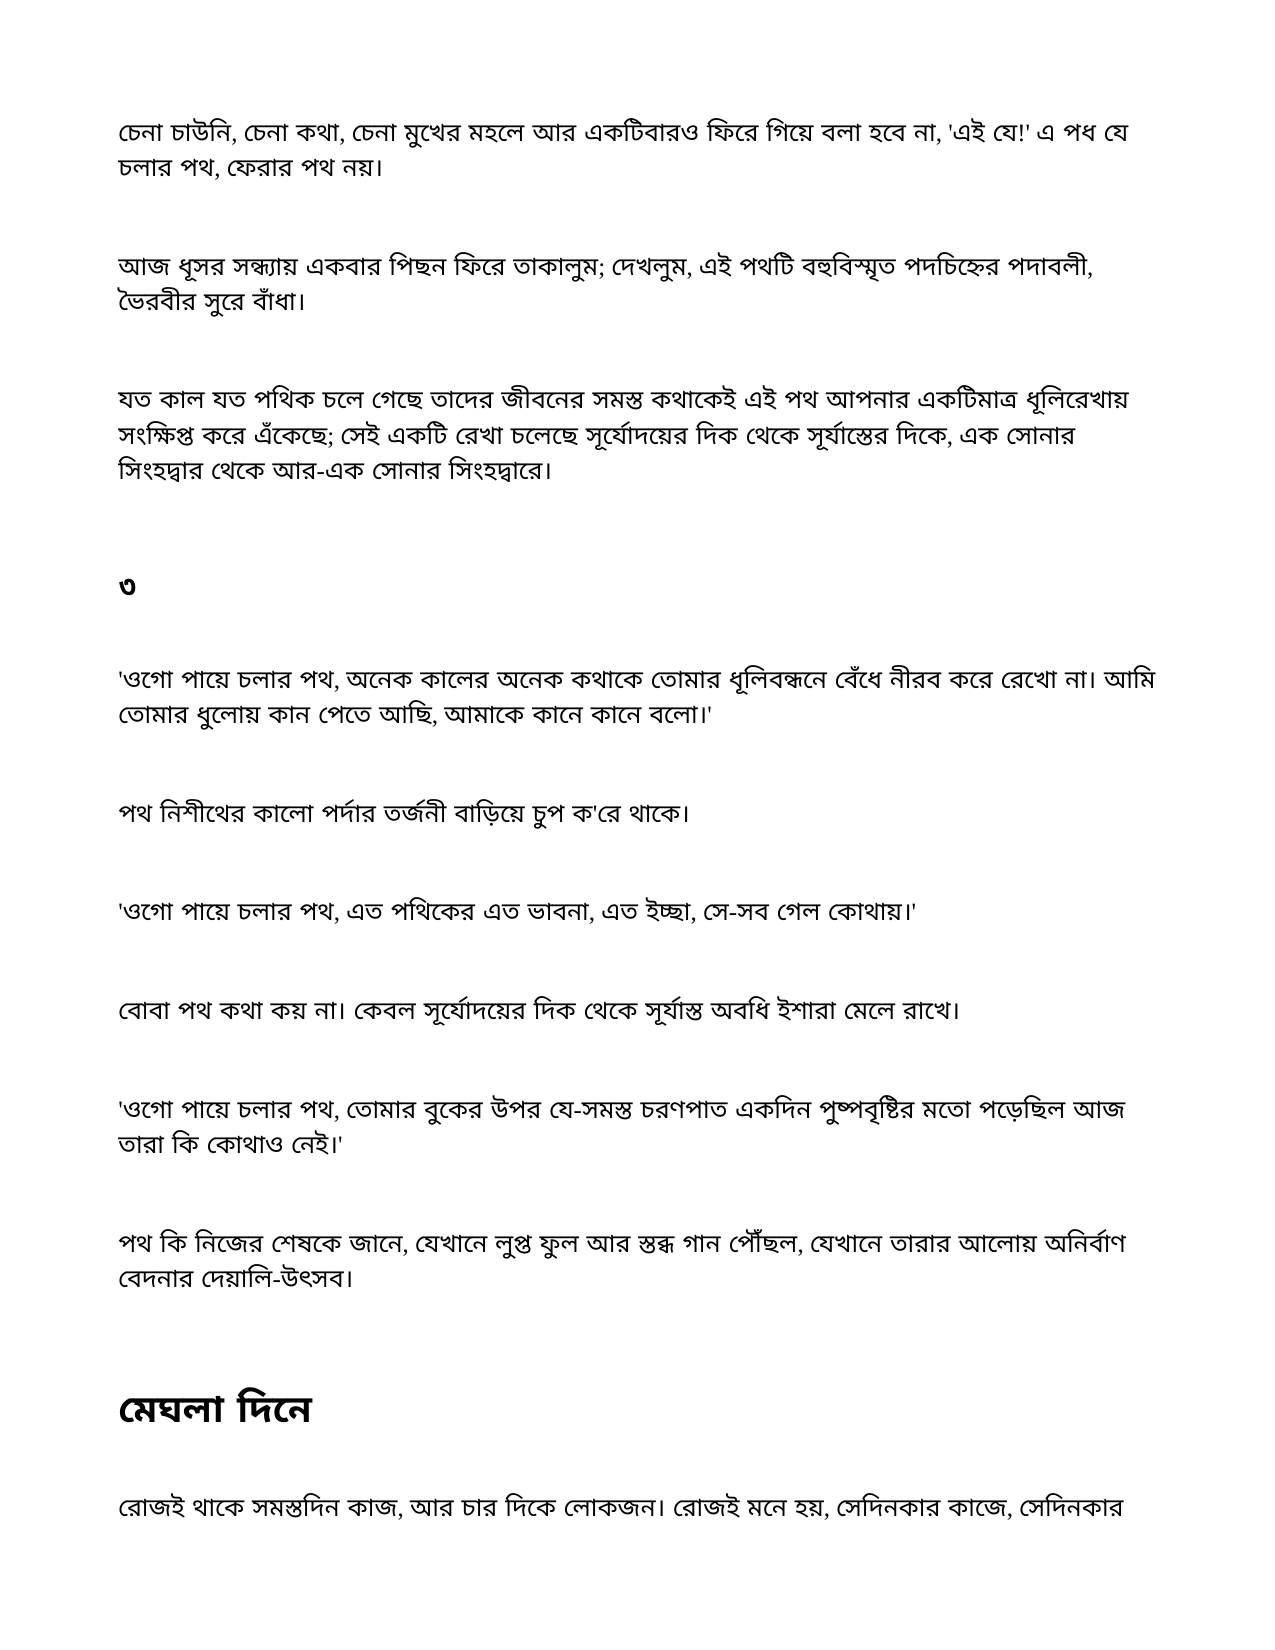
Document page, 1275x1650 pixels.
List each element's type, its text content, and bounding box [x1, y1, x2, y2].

subtitle মেঘলা দিনে [118, 1388, 1157, 1432]
text পথ কি নিজের শেষকে জানে, যেখানে লুপ্ত ফুল আর স্তব্ধ গান পৌঁছল, যেখানে তারার আলোয় অনির্বাণ বেদনার দেয়ালি-উৎসব। [118, 1229, 1157, 1293]
text 'ওগো পায়ে চলার পথ, তোমার বুকের উপর যে-সমস্ত চরণপাত একদিন পুষ্পবৃষ্টির মতো পড়েছিল আজ তারা কি কোথাও নেই।' [118, 1095, 1157, 1159]
text বোবা পথ কথা কয় না। কেবল সূর্যোদয়ের দিক থেকে সূর্যাস্ত অবধি ইশারা মেলে রাখে। [656, 996, 1157, 1025]
text 'ওগো পায়ে চলার পথ, এত পথিকের এত ভাবনা, এত ইচ্ছা, সে-সব গেল কোথায়।' [118, 897, 1157, 927]
text যত কাল যত পথিক চলে গেছে তাদের জীবনের সমস্ত কথাকেই এই পথ আপনার একটিমাত্র ধূলিরেখায় সংক্ষিপ্ত করে এঁকেছে; সেই একটি রেখা চলেছে সূর্যোদয়ের দিক থেকে সূর্যাস্তের দিকে, এক সোনার সিংহদ্বার থেকে আর-এক সোনার সিংহদ্বারে। [118, 386, 1157, 485]
text রোজই থাকে সমস্তদিন কাজ, আর চার দিকে লোকজন। রোজই মনে হয়, সেদিনকার কাজে, সেদিনকার [118, 1493, 1157, 1523]
subtitle ৩ [118, 569, 1157, 603]
text বোবা পথ কথা কয় না। কেবল সূর্যোদয়ের দিক থেকে সূর্যাস্ত অবধি ইশারা মেলে রাখে। [434, 996, 679, 1025]
text আজ ধূসর সন্ধ্যায় একবার পিছন ফিরে তাকালুম; দেখলুম, এই পথটি বহুবিস্মৃত পদচিহ্নের পদাবলী, ভৈরবীর সুরে বাঁধা। [118, 252, 1157, 316]
text বোবা পথ কথা কয় না। কেবল সূর্যোদয়ের দিক থেকে সূর্যাস্ত অবধি ইশারা মেলে রাখে। [118, 996, 466, 1025]
text 'ওগো পায়ে চলার পথ, অনেক কালের অনেক কথাকে তোমার ধূলিবন্ধনে বেঁধে নীরব করে রেখো না। আমি তোমার ধুলোয় কান পেতে আছি, আমাকে কানে কানে বলো।' [118, 665, 1157, 729]
text পথ নিশীথের কালো পর্দার তর্জনী বাড়িয়ে চুপ ক'রে থাকে। [118, 799, 1157, 828]
text চেনা চাউনি, চেনা কথা, চেনা মুখের মহলে আর একটিবারও ফিরে গিয়ে বলা হবে না, 'এই যে!' এ পধ যে চলার পথ, ফেরার পথ নয়। [118, 118, 1157, 182]
